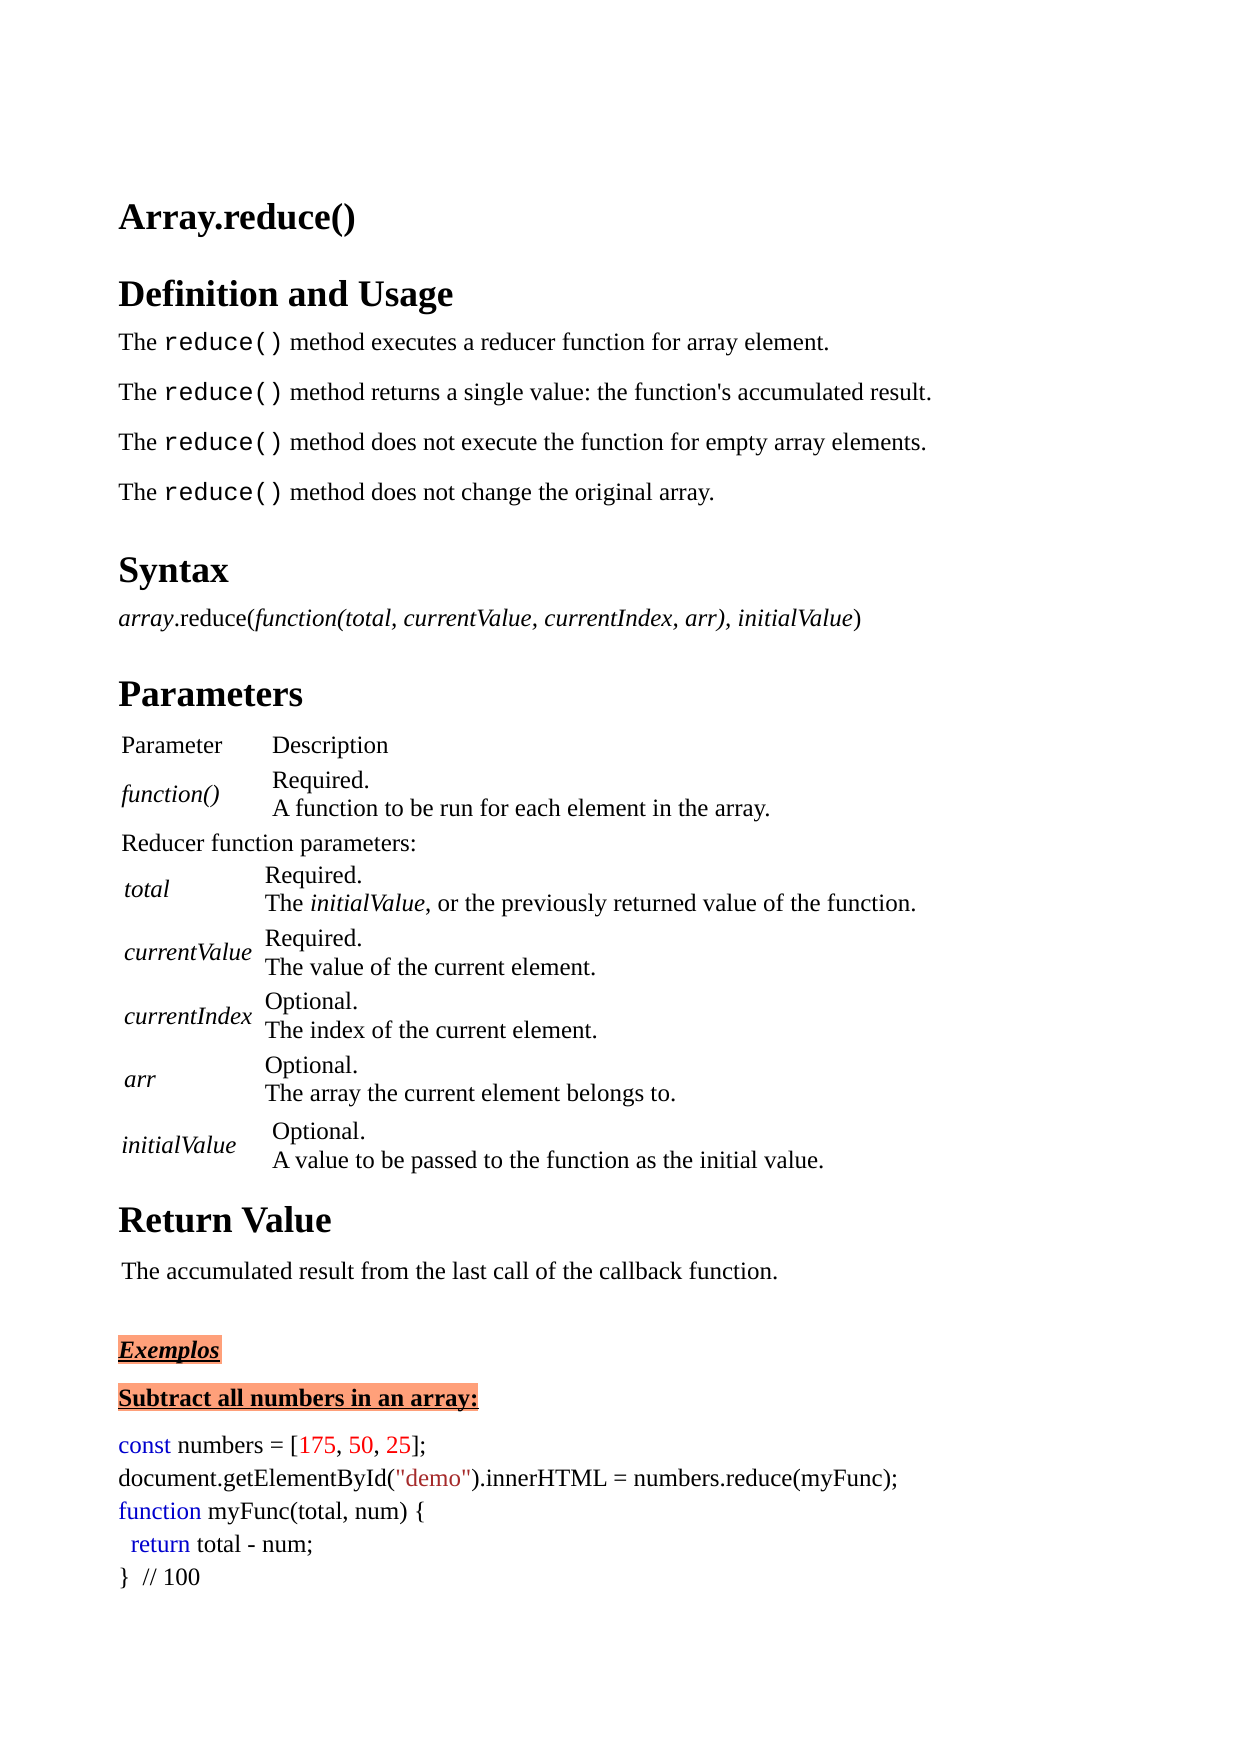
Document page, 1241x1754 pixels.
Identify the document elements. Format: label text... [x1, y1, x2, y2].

text Exemplos [118, 1335, 1122, 1364]
table_header Description [269, 727, 939, 762]
table_cell initialValue [118, 1113, 269, 1176]
table_cell Optional. The array the current element belongs to. [262, 1047, 927, 1110]
table_header Required. The initialValue, or the previously returned value of the function. [262, 857, 927, 920]
table_cell function() [118, 762, 269, 825]
table_cell currentIndex [121, 984, 262, 1047]
table_header Parameter [118, 727, 269, 762]
table_cell Optional. The index of the current element. [262, 984, 927, 1047]
table_header The accumulated result from the last call of the callback function. [118, 1253, 789, 1287]
text The reduce() method returns a single value: the function's accumulated result. [118, 377, 1122, 407]
subtitle Syntax [118, 547, 1122, 591]
table_cell Required. A function to be run for each element in the array. [269, 762, 939, 825]
table_cell Required. The value of the current element. [262, 920, 927, 983]
subtitle Array.reduce() [118, 194, 1122, 238]
text const numbers = [175, 50, 25]; document.getElementById("demo").innerHTML = numbers.reduce(myFunc); function myFunc(total, num) { return total - num; } // 100 [118, 1430, 1122, 1591]
subtitle Return Value [118, 1197, 1122, 1240]
table_header total [121, 857, 262, 920]
text Subtract all numbers in an array: [118, 1383, 1122, 1411]
table_cell Optional. A value to be passed to the function as the initial value. [269, 1113, 939, 1176]
table_cell arr [121, 1047, 262, 1110]
table_cell Reducer function parameters: [118, 825, 939, 1113]
subtitle Parameters [118, 672, 1122, 715]
subtitle Definition and Usage [118, 271, 1122, 314]
text array.reduce(function(total, currentValue, currentIndex, arr), initialValue) [118, 603, 1122, 632]
text The reduce() method executes a reducer function for array element. [118, 327, 1122, 357]
text The reduce() method does not change the original array. [118, 477, 1122, 507]
table_cell currentValue [121, 920, 262, 983]
text The reduce() method does not execute the function for empty array elements. [118, 427, 1122, 457]
